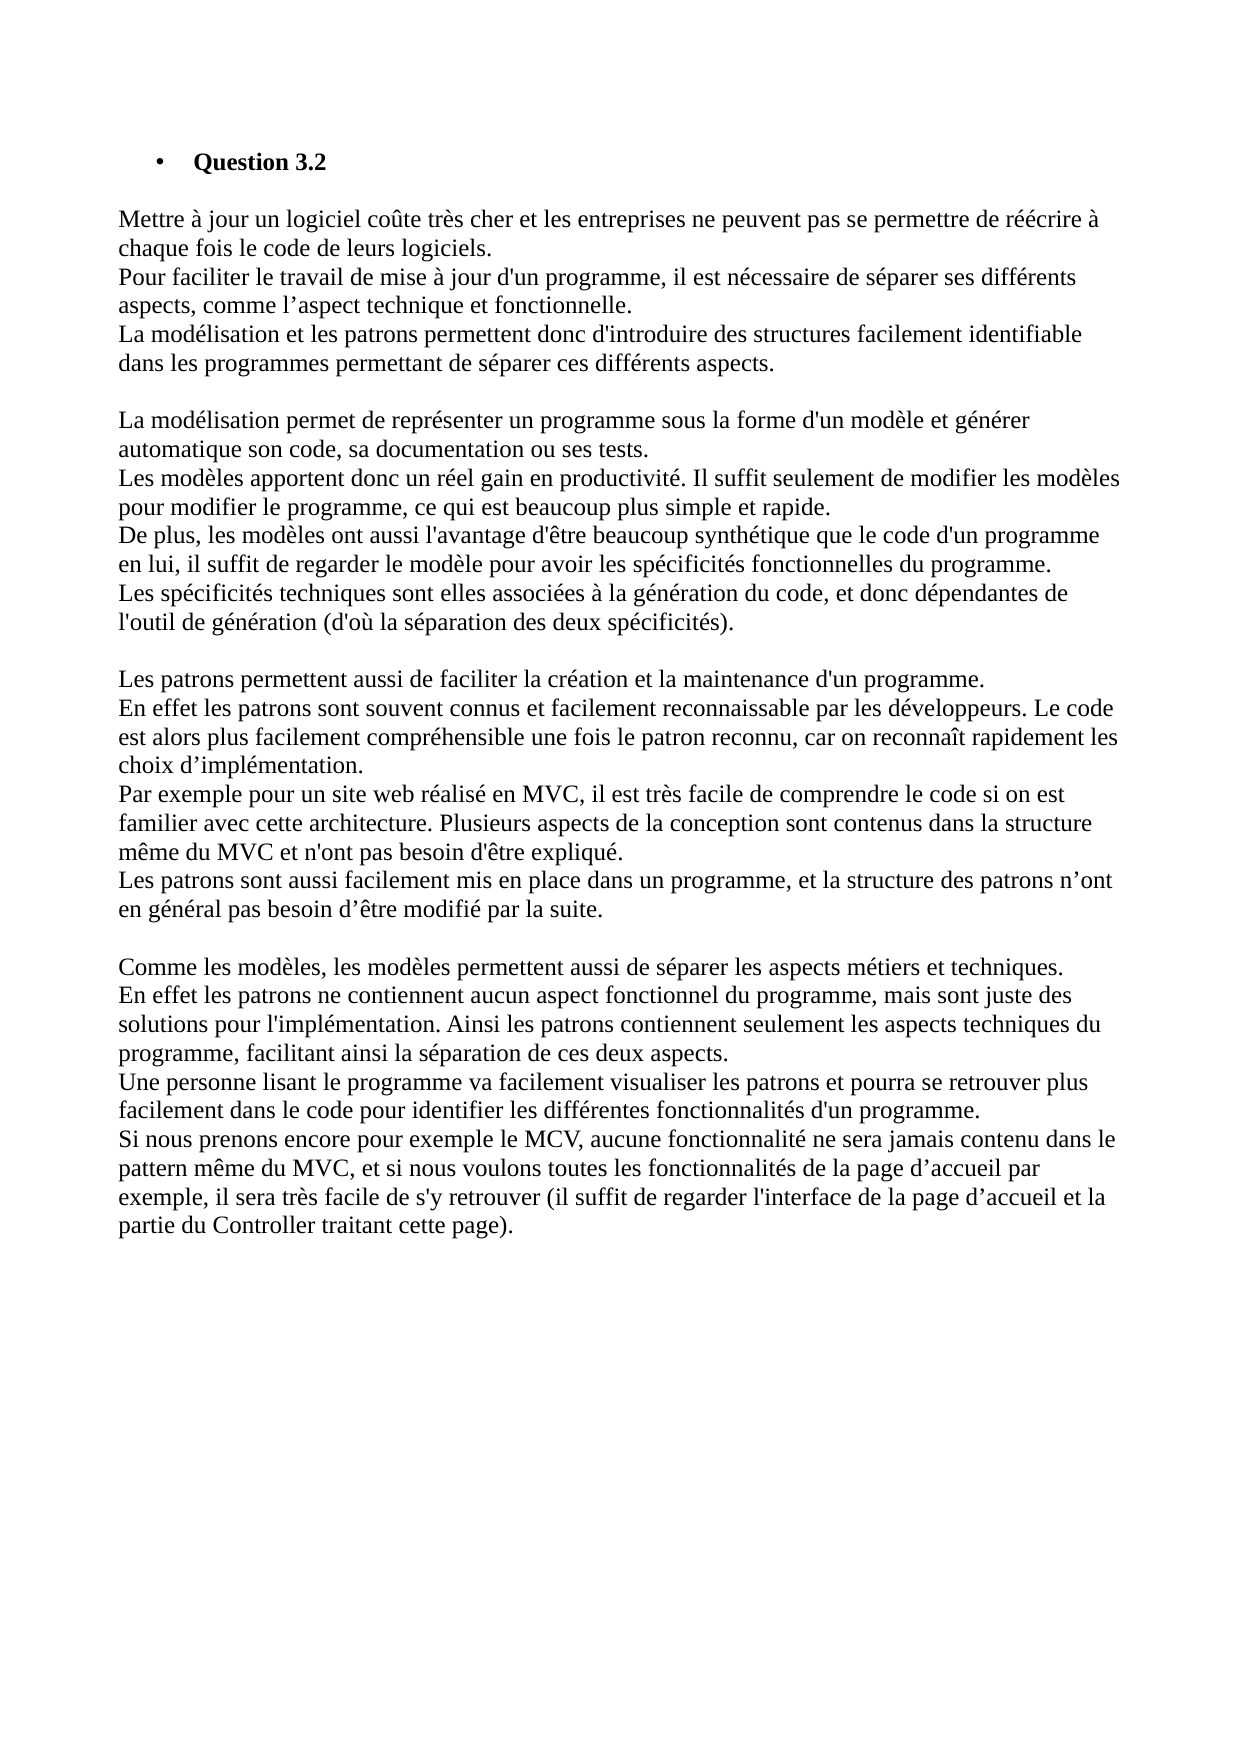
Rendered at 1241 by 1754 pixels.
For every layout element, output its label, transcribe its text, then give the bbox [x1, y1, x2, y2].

text Pour faciliter le travail de mise à jour d'un programme, il est nécessaire de séparer ses différents aspects, comme l’aspect technique et fonctionnelle. [118, 262, 1122, 319]
text Les patrons sont aussi facilement mis en place dans un programme, et la structure des patrons n’ont en général pas besoin d’être modifié par la suite. [118, 866, 1122, 923]
text Comme les modèles, les modèles permettent aussi de séparer les aspects métiers et techniques. [118, 952, 1122, 981]
list Question 3.2 [156, 147, 1122, 176]
text Mettre à jour un logiciel coûte très cher et les entreprises ne peuvent pas se permettre de réécrire à chaque fois le code de leurs logiciels. [118, 204, 1122, 262]
text La modélisation et les patrons permettent donc d'introduire des structures facilement identifiable dans les programmes permettant de séparer ces différents aspects. [118, 319, 1122, 377]
text Les spécificités techniques sont elles associées à la génération du code, et donc dépendantes de l'outil de génération (d'où la séparation des deux spécificités). [118, 578, 1122, 636]
text En effet les patrons ne contiennent aucun aspect fonctionnel du programme, mais sont juste des solutions pour l'implémentation. Ainsi les patrons contiennent seulement les aspects techniques du programme, facilitant ainsi la séparation de ces deux aspects. [118, 981, 1122, 1067]
text La modélisation permet de représenter un programme sous la forme d'un modèle et générer automatique son code, sa documentation ou ses tests. [118, 406, 1122, 463]
text Une personne lisant le programme va facilement visualiser les patrons et pourra se retrouver plus facilement dans le code pour identifier les différentes fonctionnalités d'un programme. [118, 1067, 1122, 1124]
text Les modèles apportent donc un réel gain en productivité. Il suffit seulement de modifier les modèles pour modifier le programme, ce qui est beaucoup plus simple et rapide. [118, 463, 1122, 521]
text De plus, les modèles ont aussi l'avantage d'être beaucoup synthétique que le code d'un programme en lui, il suffit de regarder le modèle pour avoir les spécificités fonctionnelles du programme. [118, 521, 1122, 578]
text Par exemple pour un site web réalisé en MVC, il est très facile de comprendre le code si on est familier avec cette architecture. Plusieurs aspects de la conception sont contenus dans la structure même du MVC et n'ont pas besoin d'être expliqué. [118, 779, 1122, 866]
text Les patrons permettent aussi de faciliter la création et la maintenance d'un programme. [118, 664, 1122, 693]
text En effet les patrons sont souvent connus et facilement reconnaissable par les développeurs. Le code est alors plus facilement compréhensible une fois le patron reconnu, car on reconnaît rapidement les choix d’implémentation. [118, 693, 1122, 779]
text Si nous prenons encore pour exemple le MCV, aucune fonctionnalité ne sera jamais contenu dans le pattern même du MVC, et si nous voulons toutes les fonctionnalités de la page d’accueil par exemple, il sera très facile de s'y retrouver (il suffit de regarder l'interface de la page d’accueil et la partie du Controller traitant cette page). [118, 1124, 1122, 1239]
